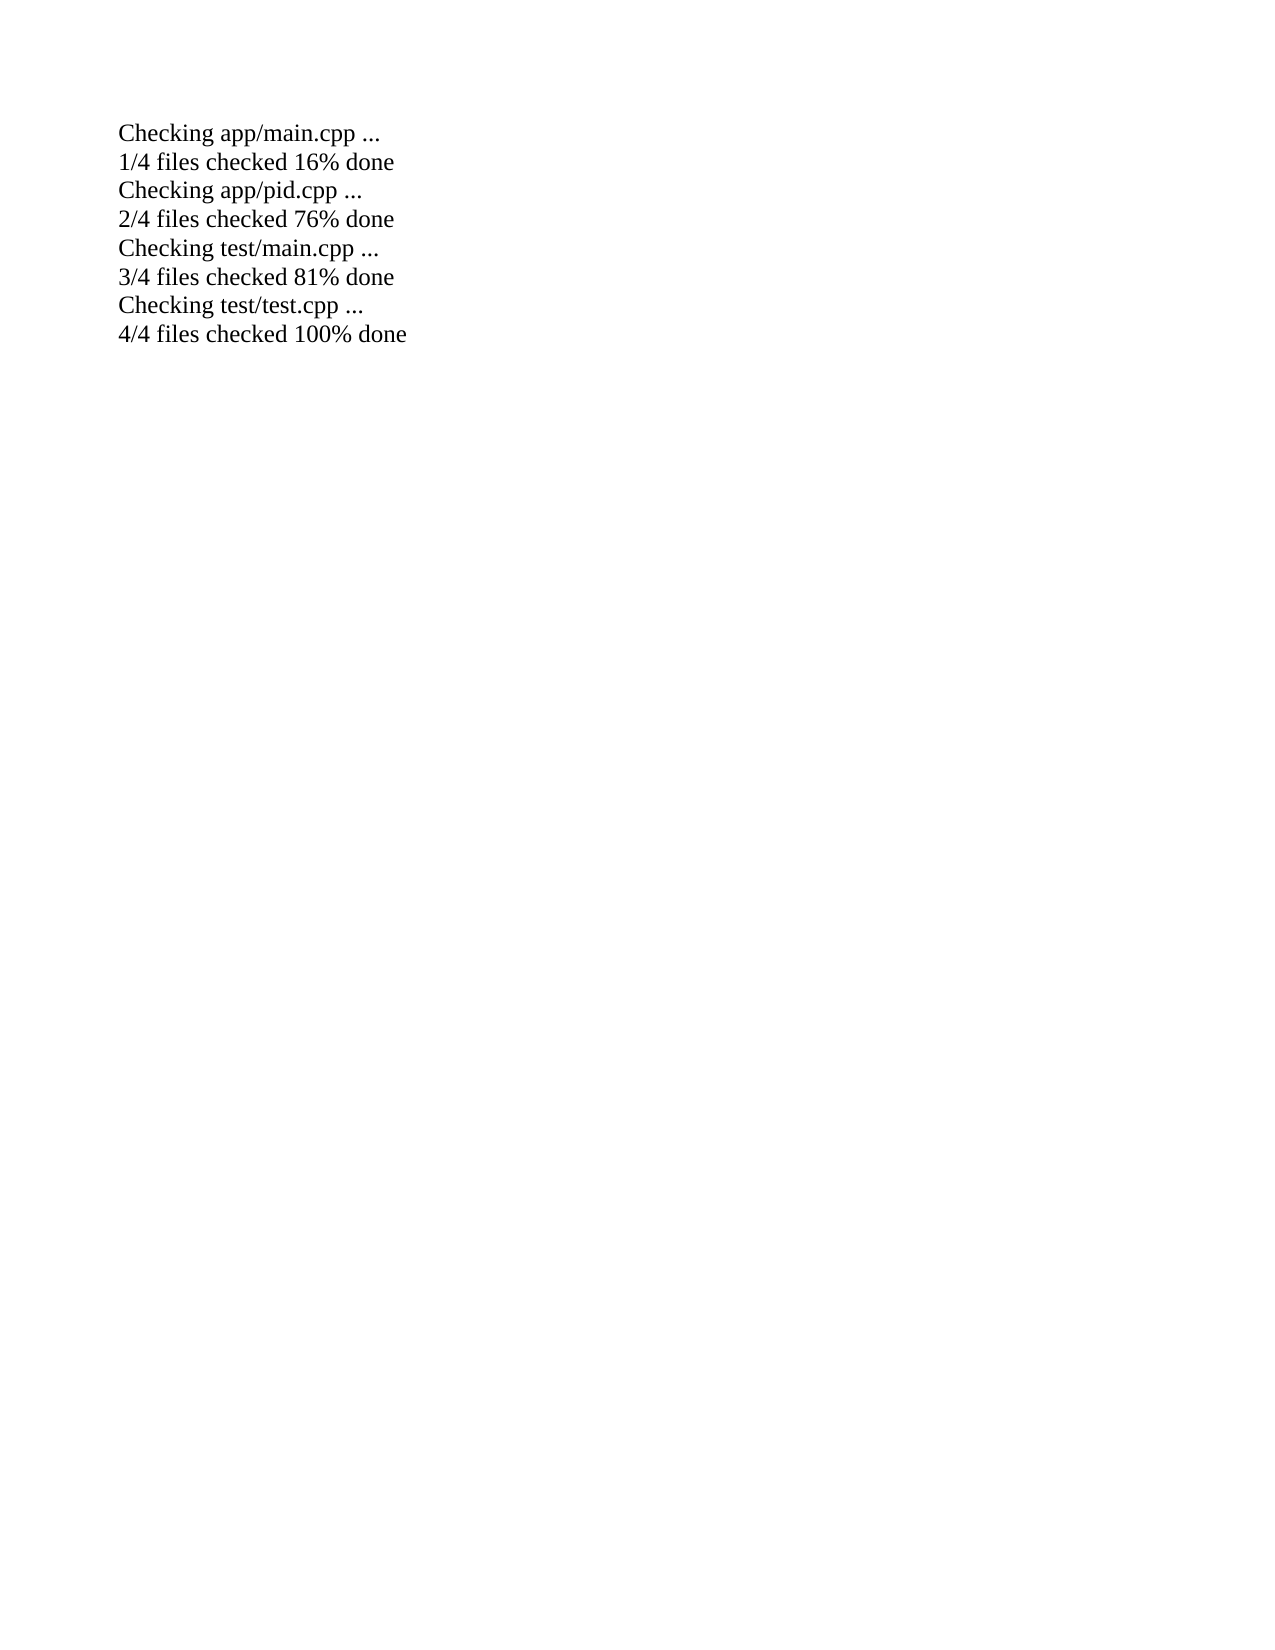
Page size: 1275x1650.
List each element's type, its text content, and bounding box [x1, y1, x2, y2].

text 4/4 files checked 100% done [118, 319, 1157, 348]
text Checking app/pid.cpp ... [118, 176, 1157, 204]
text 2/4 files checked 76% done [118, 204, 1157, 233]
text Checking test/main.cpp ... [118, 233, 1157, 262]
text Checking test/test.cpp ... [118, 291, 1157, 319]
text Checking app/main.cpp ... [118, 118, 1157, 147]
text 3/4 files checked 81% done [118, 262, 1157, 291]
text 1/4 files checked 16% done [118, 147, 1157, 176]
